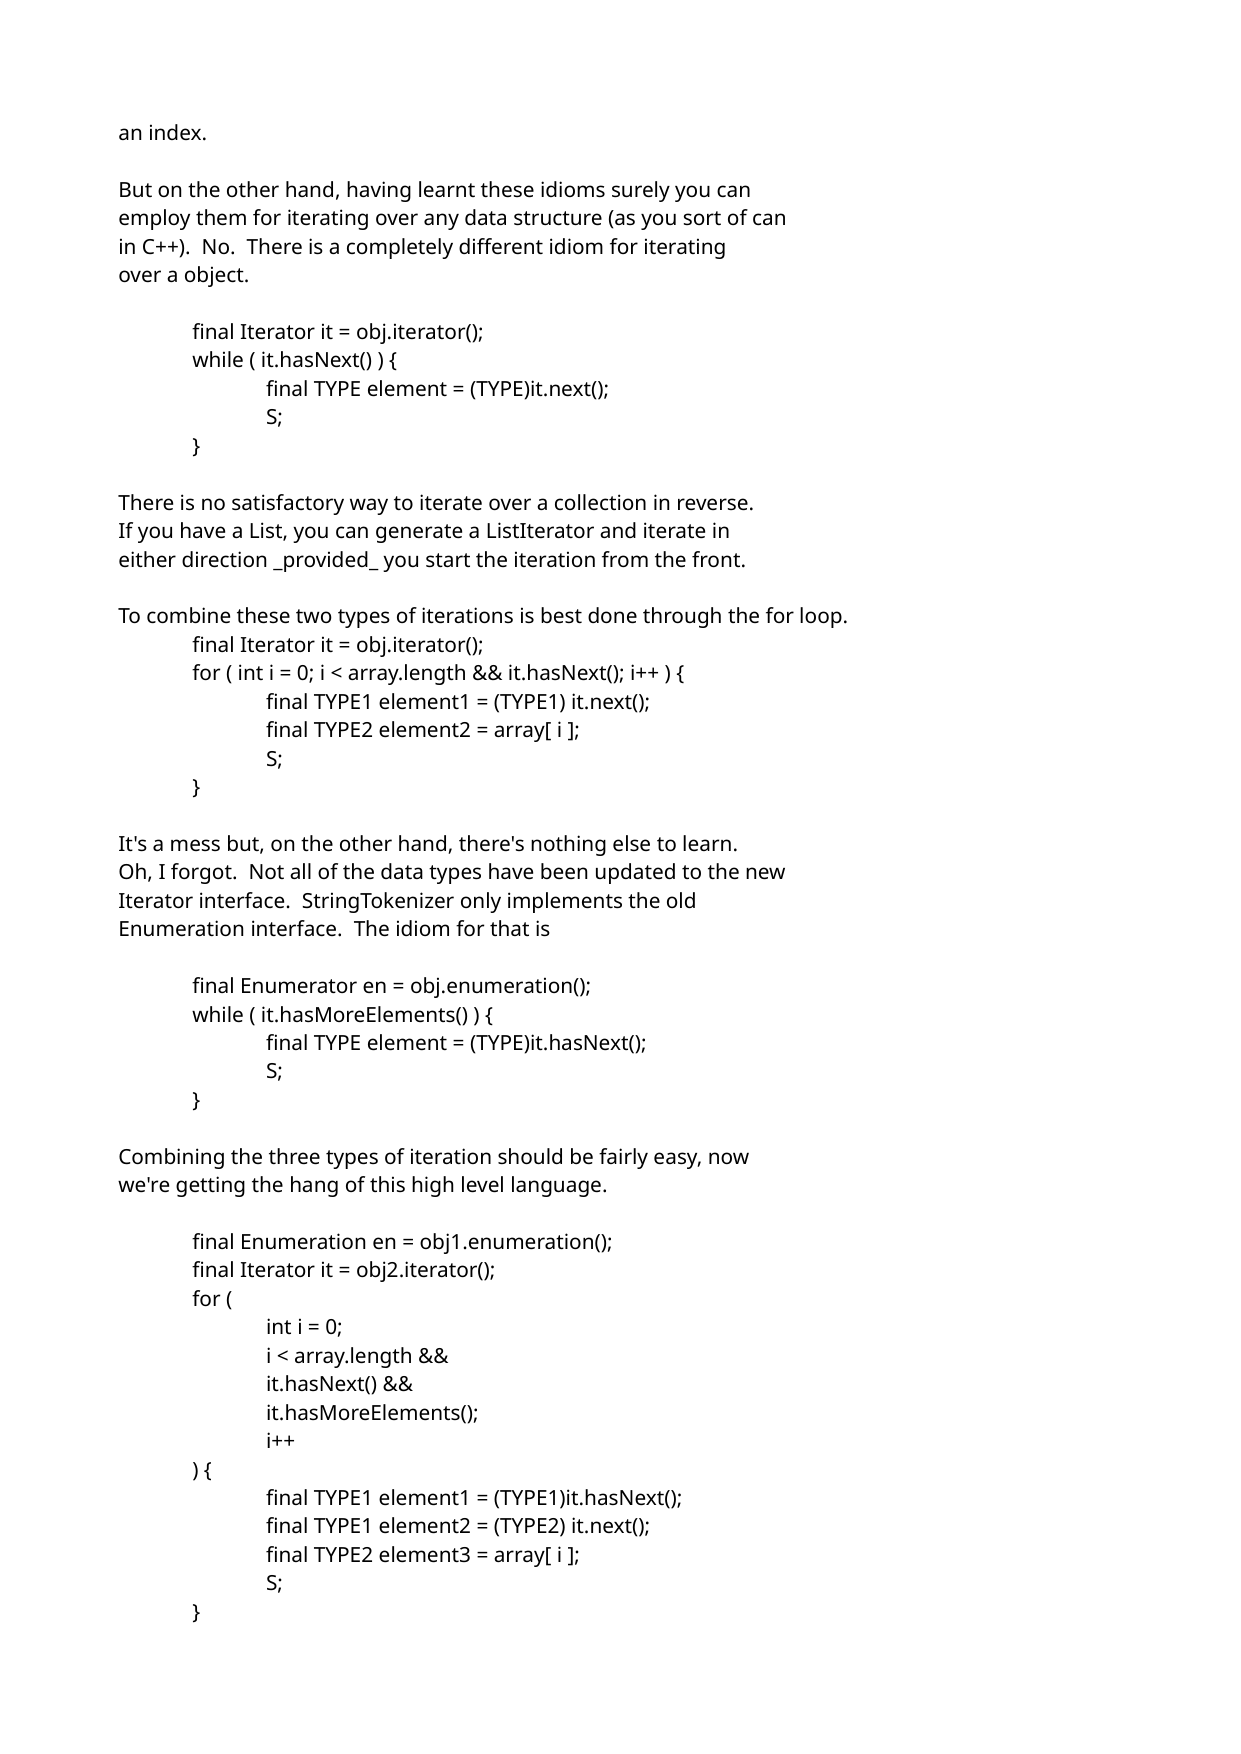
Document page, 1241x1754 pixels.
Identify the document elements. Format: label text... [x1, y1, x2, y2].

text } [118, 431, 1122, 459]
text i < array.length && [118, 1341, 1122, 1369]
text final TYPE element = (TYPE)it.next(); [118, 374, 1122, 402]
text final TYPE1 element2 = (TYPE2) it.next(); [118, 1512, 1122, 1540]
text Iterator interface. StringTokenizer only implements the old [118, 886, 1122, 914]
text final Iterator it = obj.iterator(); [118, 317, 1122, 346]
text while ( it.hasMoreElements() ) { [118, 1000, 1122, 1028]
text If you have a List, you can generate a ListIterator and iterate in [118, 516, 1122, 545]
text either direction _provided_ you start the iteration from the front. [118, 545, 1122, 573]
text To combine these two types of iterations is best done through the for loop. [118, 602, 1122, 630]
text S; [118, 744, 1122, 772]
text final Enumerator en = obj.enumeration(); [118, 971, 1122, 1000]
text S; [118, 1057, 1122, 1085]
text Oh, I forgot. Not all of the data types have been updated to the new [118, 857, 1122, 886]
text final TYPE1 element1 = (TYPE1)it.hasNext(); [118, 1483, 1122, 1512]
text for ( [118, 1284, 1122, 1312]
text in C++). No. There is a completely different idiom for iterating [118, 232, 1122, 260]
text Combining the three types of iteration should be fairly easy, now [118, 1142, 1122, 1170]
text } [118, 772, 1122, 801]
text final TYPE2 element2 = array[ i ]; [118, 715, 1122, 744]
text Enumeration interface. The idiom for that is [118, 914, 1122, 943]
text an index. [118, 118, 1122, 147]
text final Iterator it = obj2.iterator(); [118, 1256, 1122, 1284]
text for ( int i = 0; i < array.length && it.hasNext(); i++ ) { [118, 658, 1122, 687]
text There is no satisfactory way to iterate over a collection in reverse. [118, 488, 1122, 516]
text it.hasNext() && [118, 1369, 1122, 1398]
text final TYPE1 element1 = (TYPE1) it.next(); [118, 687, 1122, 715]
text while ( it.hasNext() ) { [118, 346, 1122, 374]
text It's a mess but, on the other hand, there's nothing else to learn. [118, 829, 1122, 857]
text final Enumeration en = obj1.enumeration(); [118, 1227, 1122, 1256]
text int i = 0; [118, 1312, 1122, 1341]
text i++ [118, 1426, 1122, 1455]
text final Iterator it = obj.iterator(); [118, 630, 1122, 658]
text S; [118, 1568, 1122, 1597]
text ) { [118, 1455, 1122, 1483]
text we're getting the hang of this high level language. [118, 1170, 1122, 1199]
text final TYPE2 element3 = array[ i ]; [118, 1540, 1122, 1568]
text } [118, 1085, 1122, 1113]
text it.hasMoreElements(); [118, 1398, 1122, 1426]
text employ them for iterating over any data structure (as you sort of can [118, 203, 1122, 232]
text But on the other hand, having learnt these idioms surely you can [118, 175, 1122, 203]
text final TYPE element = (TYPE)it.hasNext(); [118, 1028, 1122, 1057]
text S; [118, 402, 1122, 431]
text over a object. [118, 260, 1122, 289]
text } [118, 1597, 1122, 1625]
